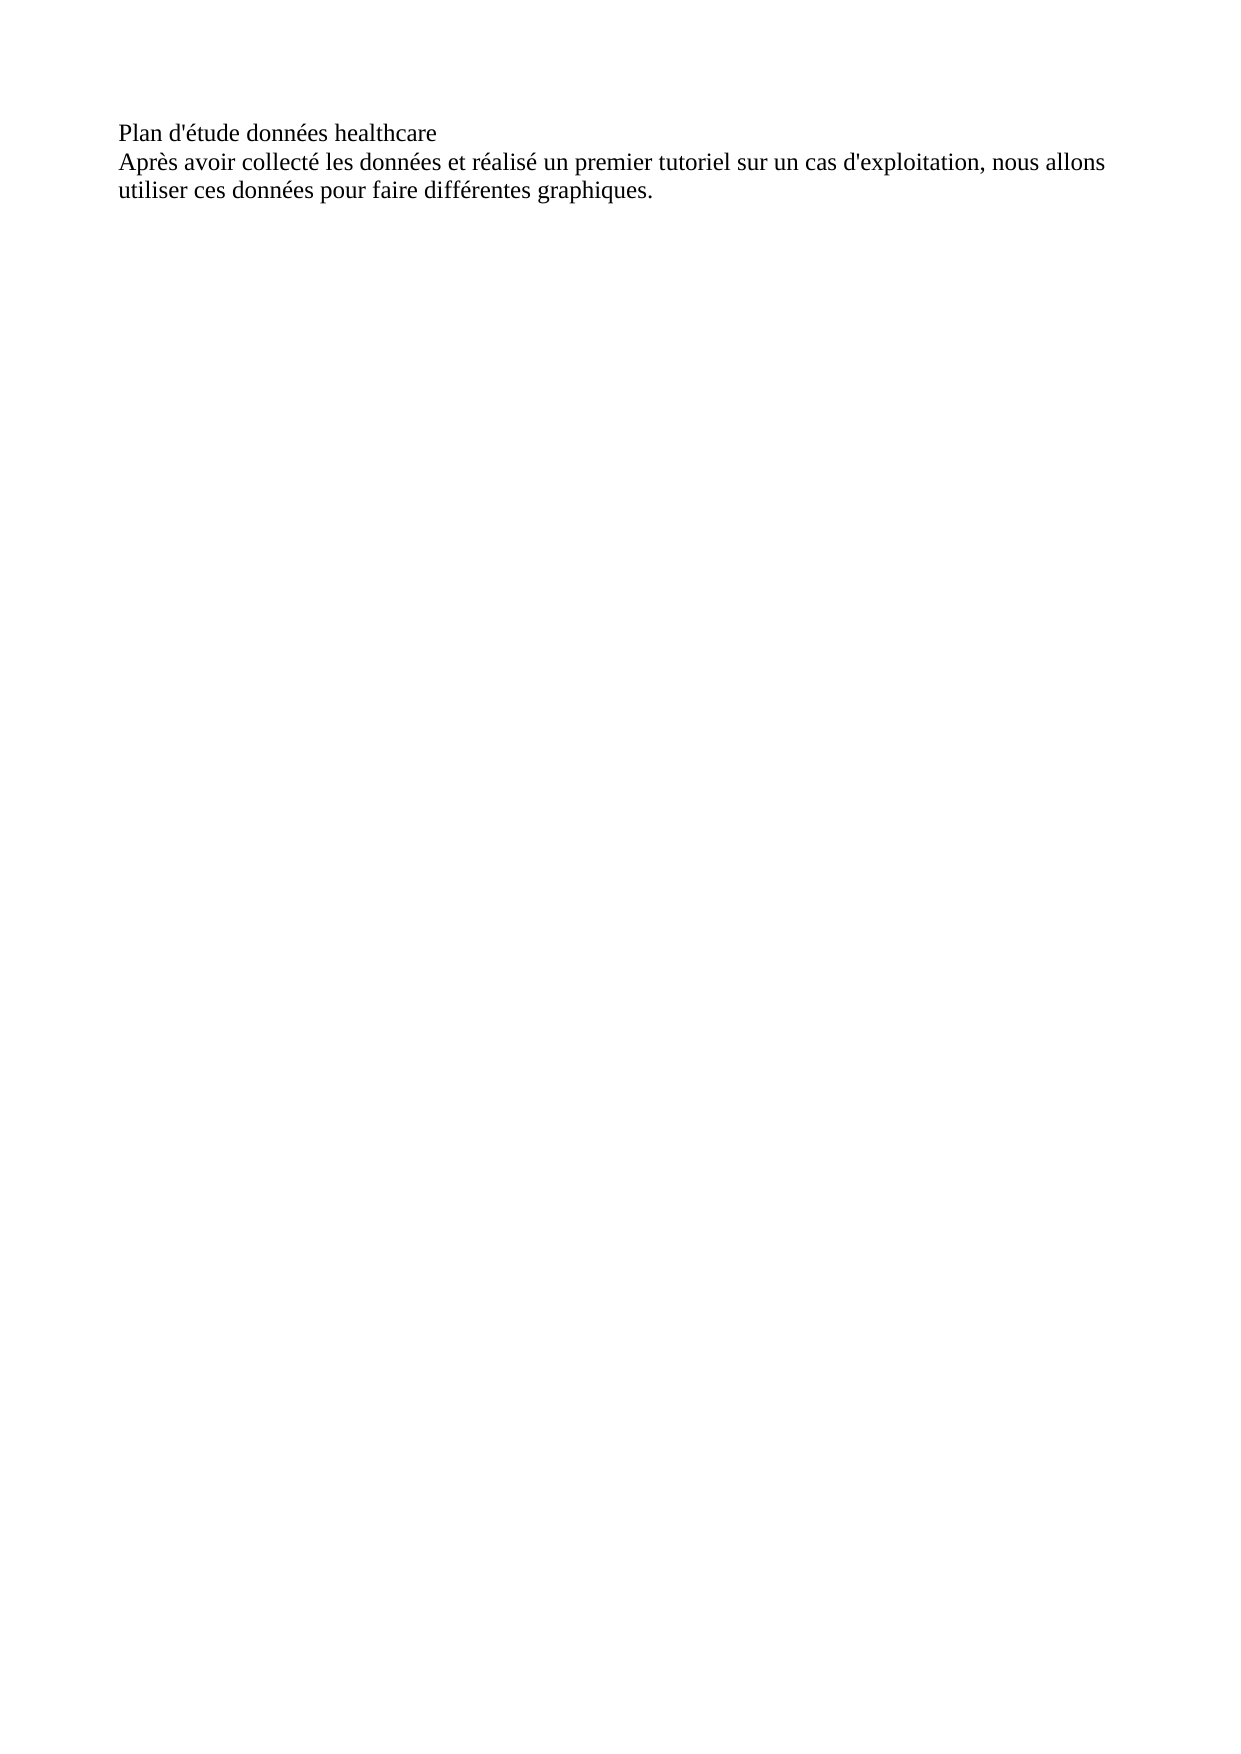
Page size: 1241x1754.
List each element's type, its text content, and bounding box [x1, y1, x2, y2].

text Après avoir collecté les données et réalisé un premier tutoriel sur un cas d'exploitation, nous allons utiliser ces données pour faire différentes graphiques. [118, 147, 1122, 204]
text Plan d'étude données healthcare [118, 118, 1122, 147]
